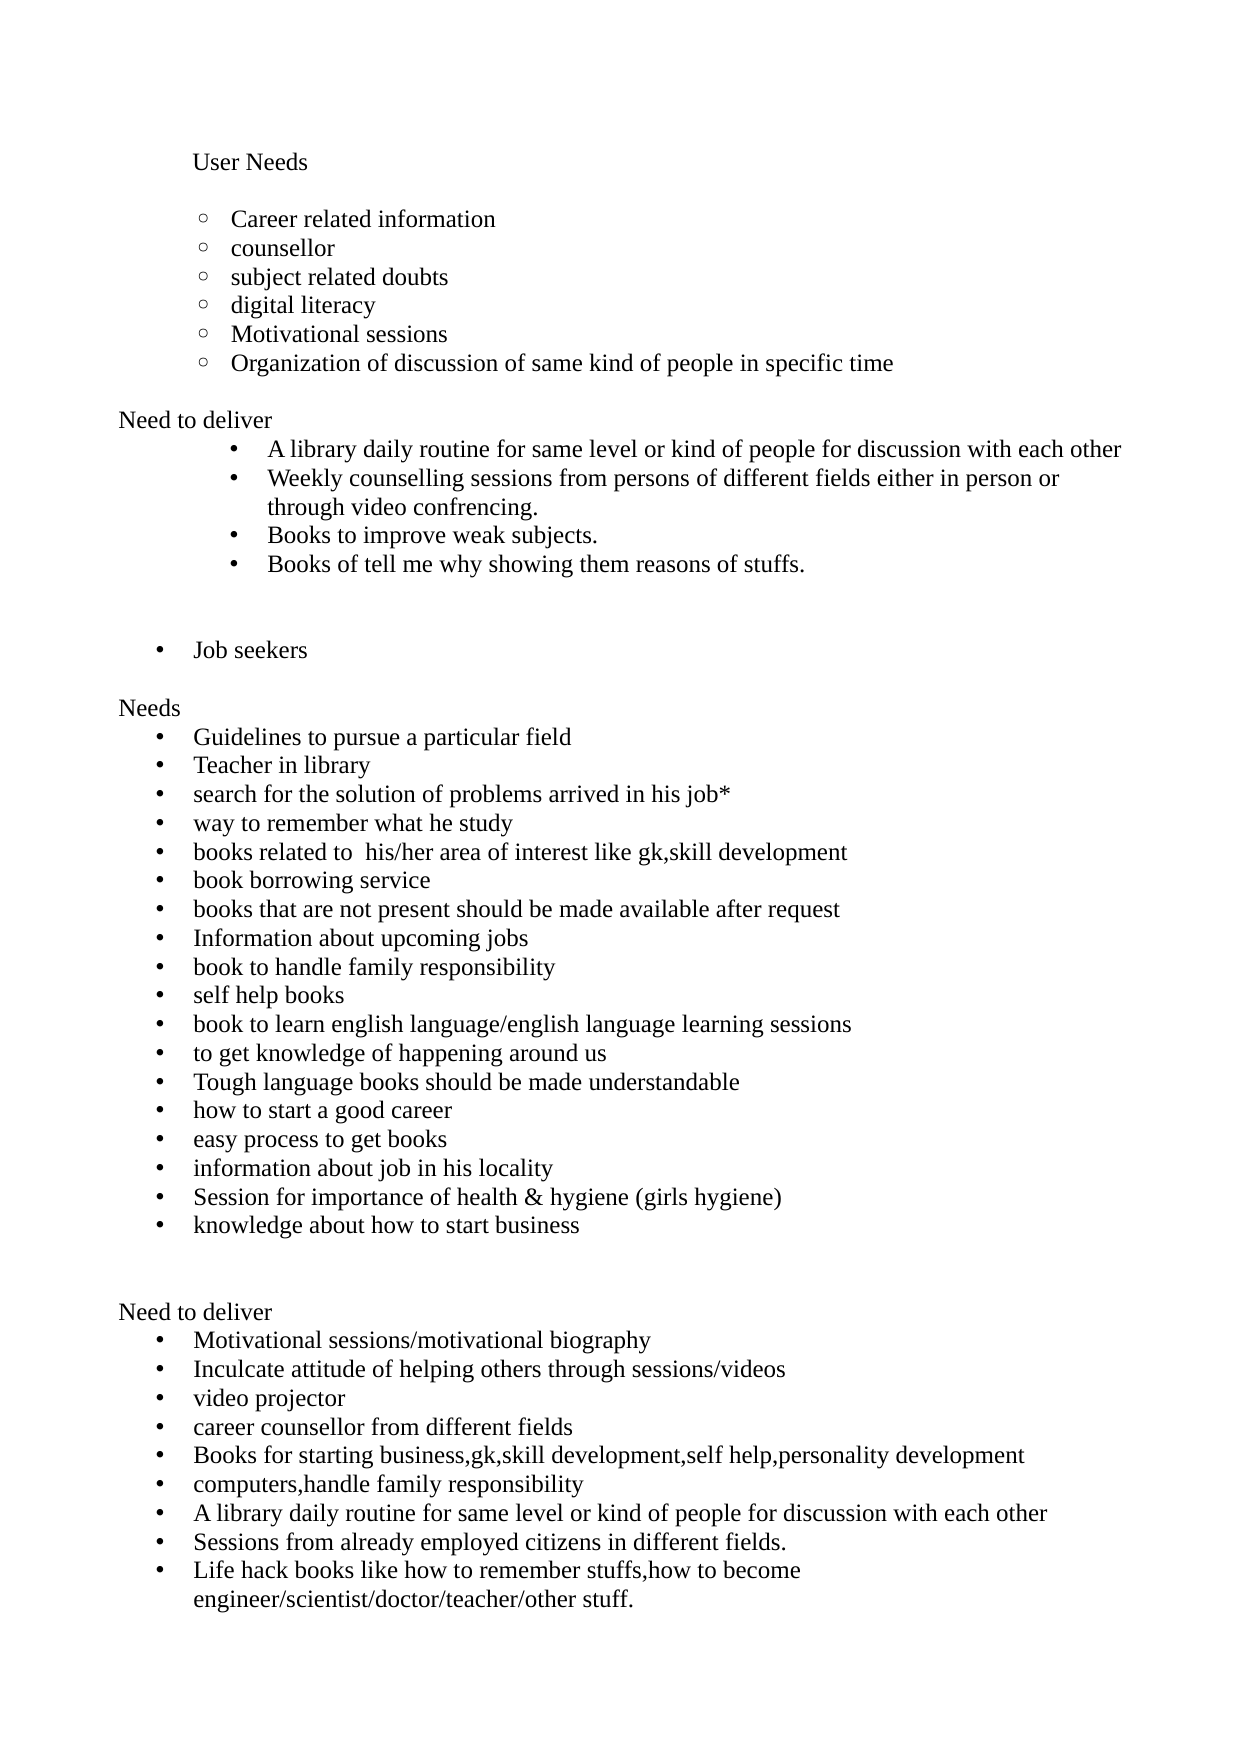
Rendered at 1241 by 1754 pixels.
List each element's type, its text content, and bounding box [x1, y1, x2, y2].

list Books for starting business,gk,skill development,self help,personality development [156, 1441, 1122, 1469]
list Guidelines to pursue a particular field [156, 722, 1122, 751]
list Session for importance of health & hygiene (girls hygiene) [156, 1182, 1122, 1211]
list to get knowledge of happening around us [156, 1038, 1122, 1067]
list Life hack books like how to remember stuffs,how to become engineer/scientist/doctor/teacher/other stuff. [156, 1556, 1122, 1613]
list Teacher in library [156, 751, 1122, 779]
list Books to improve weak subjects. [229, 521, 1122, 549]
list easy process to get books [156, 1124, 1122, 1153]
text Need to deliver [118, 406, 1122, 434]
list Information about upcoming jobs [156, 923, 1122, 952]
list books related to his/her area of interest like gk,skill development [156, 837, 1122, 866]
list Organization of discussion of same kind of people in specific time [193, 348, 1122, 377]
list digital literacy [193, 291, 1122, 319]
list subject related doubts [193, 262, 1122, 291]
list knowledge about how to start business [156, 1211, 1122, 1239]
list self help books [156, 981, 1122, 1009]
list computers,handle family responsibility [156, 1469, 1122, 1498]
text User Needs [118, 147, 1122, 176]
list Career related information [193, 204, 1122, 233]
list search for the solution of problems arrived in his job* [156, 779, 1122, 808]
list book to learn english language/english language learning sessions [156, 1009, 1122, 1038]
list book to handle family responsibility [156, 952, 1122, 981]
list how to start a good career [156, 1096, 1122, 1124]
list Sessions from already employed citizens in different fields. [156, 1527, 1122, 1556]
list books that are not present should be made available after request [156, 894, 1122, 923]
list Motivational sessions/motivational biography [156, 1326, 1122, 1354]
list Books of tell me why showing them reasons of stuffs. [229, 549, 1122, 578]
list A library daily routine for same level or kind of people for discussion with each other [156, 1498, 1122, 1527]
list Weekly counselling sessions from persons of different fields either in person or through video confrencing. [229, 463, 1122, 521]
list Tough language books should be made understandable [156, 1067, 1122, 1096]
list counsellor [193, 233, 1122, 262]
list career counsellor from different fields [156, 1412, 1122, 1441]
list Inculcate attitude of helping others through sessions/videos [156, 1354, 1122, 1383]
text Needs [118, 693, 1122, 722]
list information about job in his locality [156, 1153, 1122, 1182]
list way to remember what he study [156, 808, 1122, 837]
list Motivational sessions [193, 319, 1122, 348]
list book borrowing service [156, 866, 1122, 894]
list Job seekers [156, 636, 1122, 664]
text Need to deliver [118, 1297, 1122, 1326]
list video projector [156, 1383, 1122, 1412]
list A library daily routine for same level or kind of people for discussion with each other [229, 434, 1122, 463]
